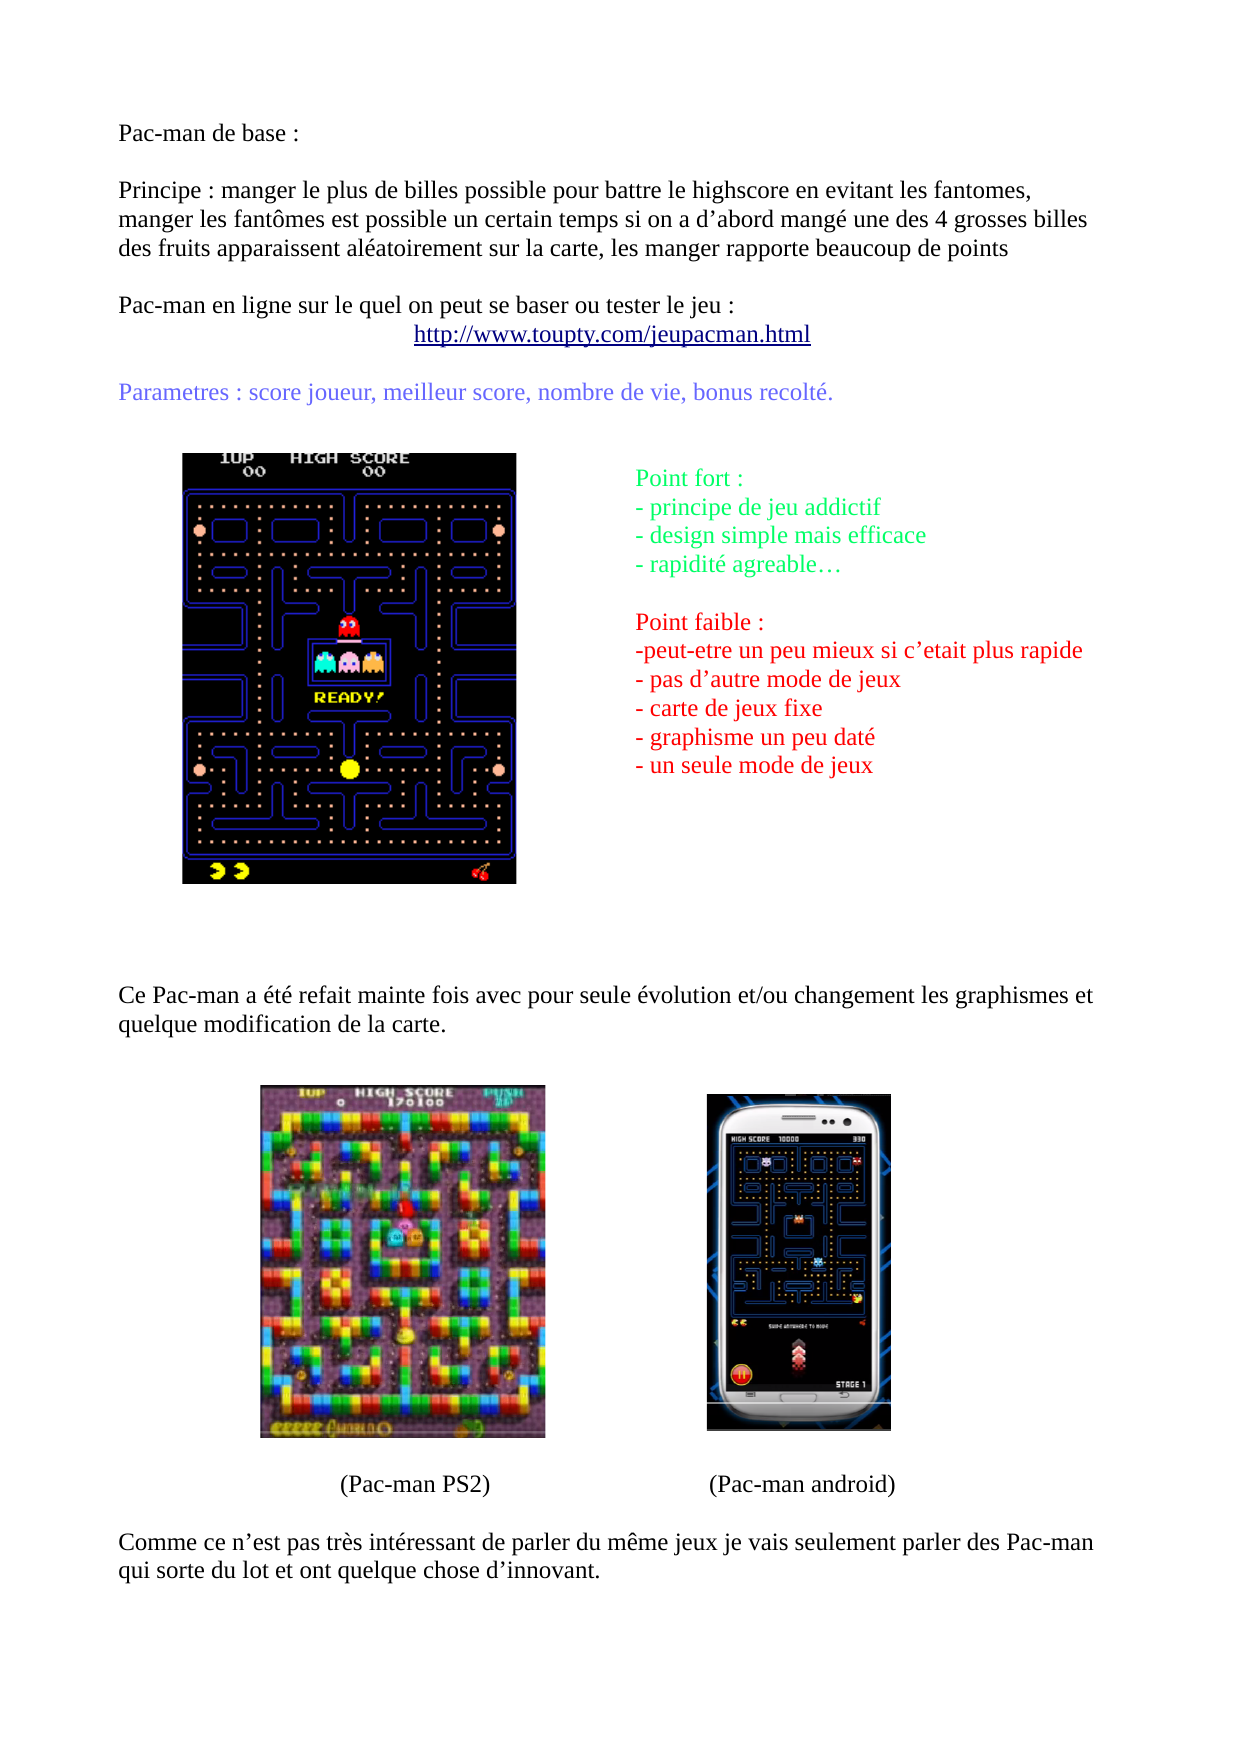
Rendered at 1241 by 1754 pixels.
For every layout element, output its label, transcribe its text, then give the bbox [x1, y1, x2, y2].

text http://www.toupty.com/jeupacman.html [118, 319, 1122, 348]
text [118, 693, 182, 722]
text Parametres : score joueur, meilleur score, nombre de vie, bonus recolté. [118, 377, 1122, 406]
text manger les fantômes est possible un certain temps si on a d’abord mangé une des 4 grosses billes [118, 204, 1122, 233]
text Point faible : [517, 607, 1122, 636]
text - carte de jeux fixe [517, 693, 1122, 722]
text - graphisme un peu daté [517, 722, 1122, 751]
text - principe de jeu addictif [517, 492, 1122, 521]
text - un seule mode de jeux [517, 751, 1122, 779]
text -peut-etre un peu mieux si c’etait plus rapide [517, 636, 1122, 664]
text - rapidité agreable… [517, 549, 1122, 578]
text des fruits apparaissent aléatoirement sur la carte, les manger rapporte beaucoup de points [118, 233, 1122, 262]
text [118, 751, 182, 779]
text - pas d’autre mode de jeux [517, 664, 1122, 693]
picture [706, 1094, 891, 1431]
text Principe : manger le plus de billes possible pour battre le highscore en evitant les fantomes, [118, 176, 1122, 204]
text [118, 521, 182, 549]
text Comme ce n’est pas très intéressant de parler du même jeux je vais seulement parler des Pac-man qui sorte du lot et ont quelque chose d’innovant. [118, 1527, 1122, 1584]
text [118, 636, 182, 664]
text [118, 549, 182, 578]
text [118, 664, 182, 693]
text [118, 607, 182, 636]
text [118, 492, 182, 521]
picture [182, 453, 517, 884]
text Ce Pac-man a été refait mainte fois avec pour seule évolution et/ou changement les graphismes et quelque modification de la carte. [118, 981, 1122, 1038]
text Point fort : [517, 463, 1122, 492]
text Pac-man de base : [118, 118, 1122, 147]
text [118, 463, 182, 492]
text [118, 722, 182, 751]
text - design simple mais efficace [517, 521, 1122, 549]
picture [260, 1085, 546, 1438]
text (Pac-man PS2) (Pac-man android) [118, 1469, 1122, 1498]
text Pac-man en ligne sur le quel on peut se baser ou tester le jeu : [118, 291, 1122, 319]
